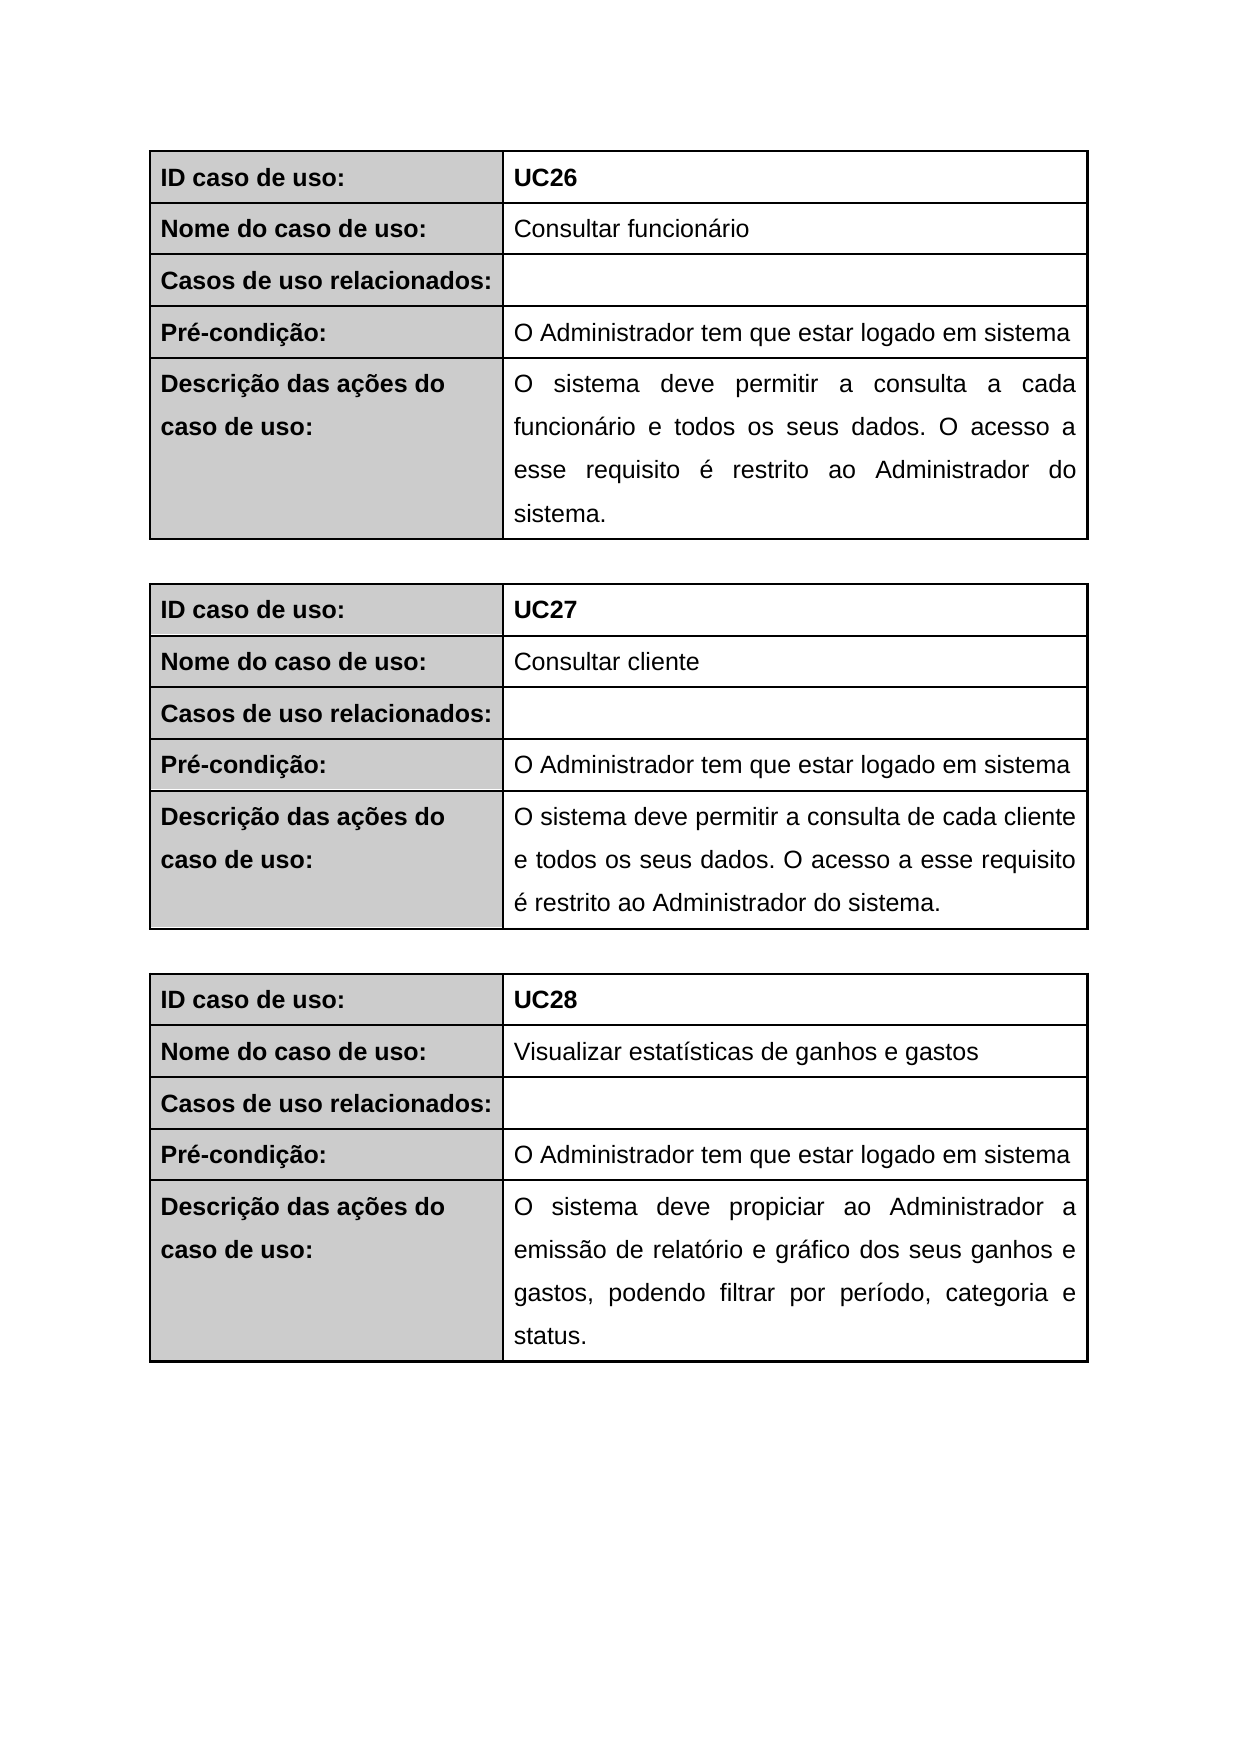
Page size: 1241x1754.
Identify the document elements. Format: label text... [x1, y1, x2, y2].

table_cell O sistema deve permitir a consulta de cada cliente e todos os seus dados. O acesso a esse requisito é restrito ao Administrador do sistema. [504, 792, 1086, 927]
table_cell [504, 1078, 1086, 1128]
table_cell O sistema deve permitir a consulta a cada funcionário e todos os seus dados. O acesso a esse requisito é restrito ao Administrador do sistema. [504, 359, 1086, 538]
table_cell Casos de uso relacionados: [151, 1078, 502, 1128]
table_cell O Administrador tem que estar logado em sistema [504, 307, 1086, 357]
table_cell Pré-condição: [151, 307, 502, 357]
table_header UC26 [504, 152, 1086, 202]
table_cell Descrição das ações do caso de uso: [151, 359, 502, 538]
table_cell O Administrador tem que estar logado em sistema [504, 1130, 1086, 1179]
table_cell Nome do caso de uso: [151, 637, 502, 686]
table_header UC27 [504, 585, 1086, 634]
table_cell Descrição das ações do caso de uso: [151, 792, 502, 927]
table_cell [504, 255, 1086, 305]
table_cell [504, 688, 1086, 738]
table_cell Descrição das ações do caso de uso: [151, 1181, 502, 1360]
table_header ID caso de uso: [151, 975, 502, 1024]
table_cell O sistema deve propiciar ao Administrador a emissão de relatório e gráfico dos seus ganhos e gastos, podendo filtrar por período, categoria e status. [504, 1181, 1086, 1360]
table_cell Visualizar estatísticas de ganhos e gastos [504, 1026, 1086, 1076]
table_cell Nome do caso de uso: [151, 1026, 502, 1076]
table_cell Pré-condição: [151, 740, 502, 789]
table_header UC28 [504, 975, 1086, 1024]
table_cell Nome do caso de uso: [151, 204, 502, 253]
table_header ID caso de uso: [151, 585, 502, 634]
table_header ID caso de uso: [151, 152, 502, 202]
table_cell Consultar funcionário [504, 204, 1086, 253]
table_cell Casos de uso relacionados: [151, 688, 502, 738]
table_cell Casos de uso relacionados: [151, 255, 502, 305]
table_cell Pré-condição: [151, 1130, 502, 1179]
table_cell O Administrador tem que estar logado em sistema [504, 740, 1086, 789]
table_cell Consultar cliente [504, 637, 1086, 686]
